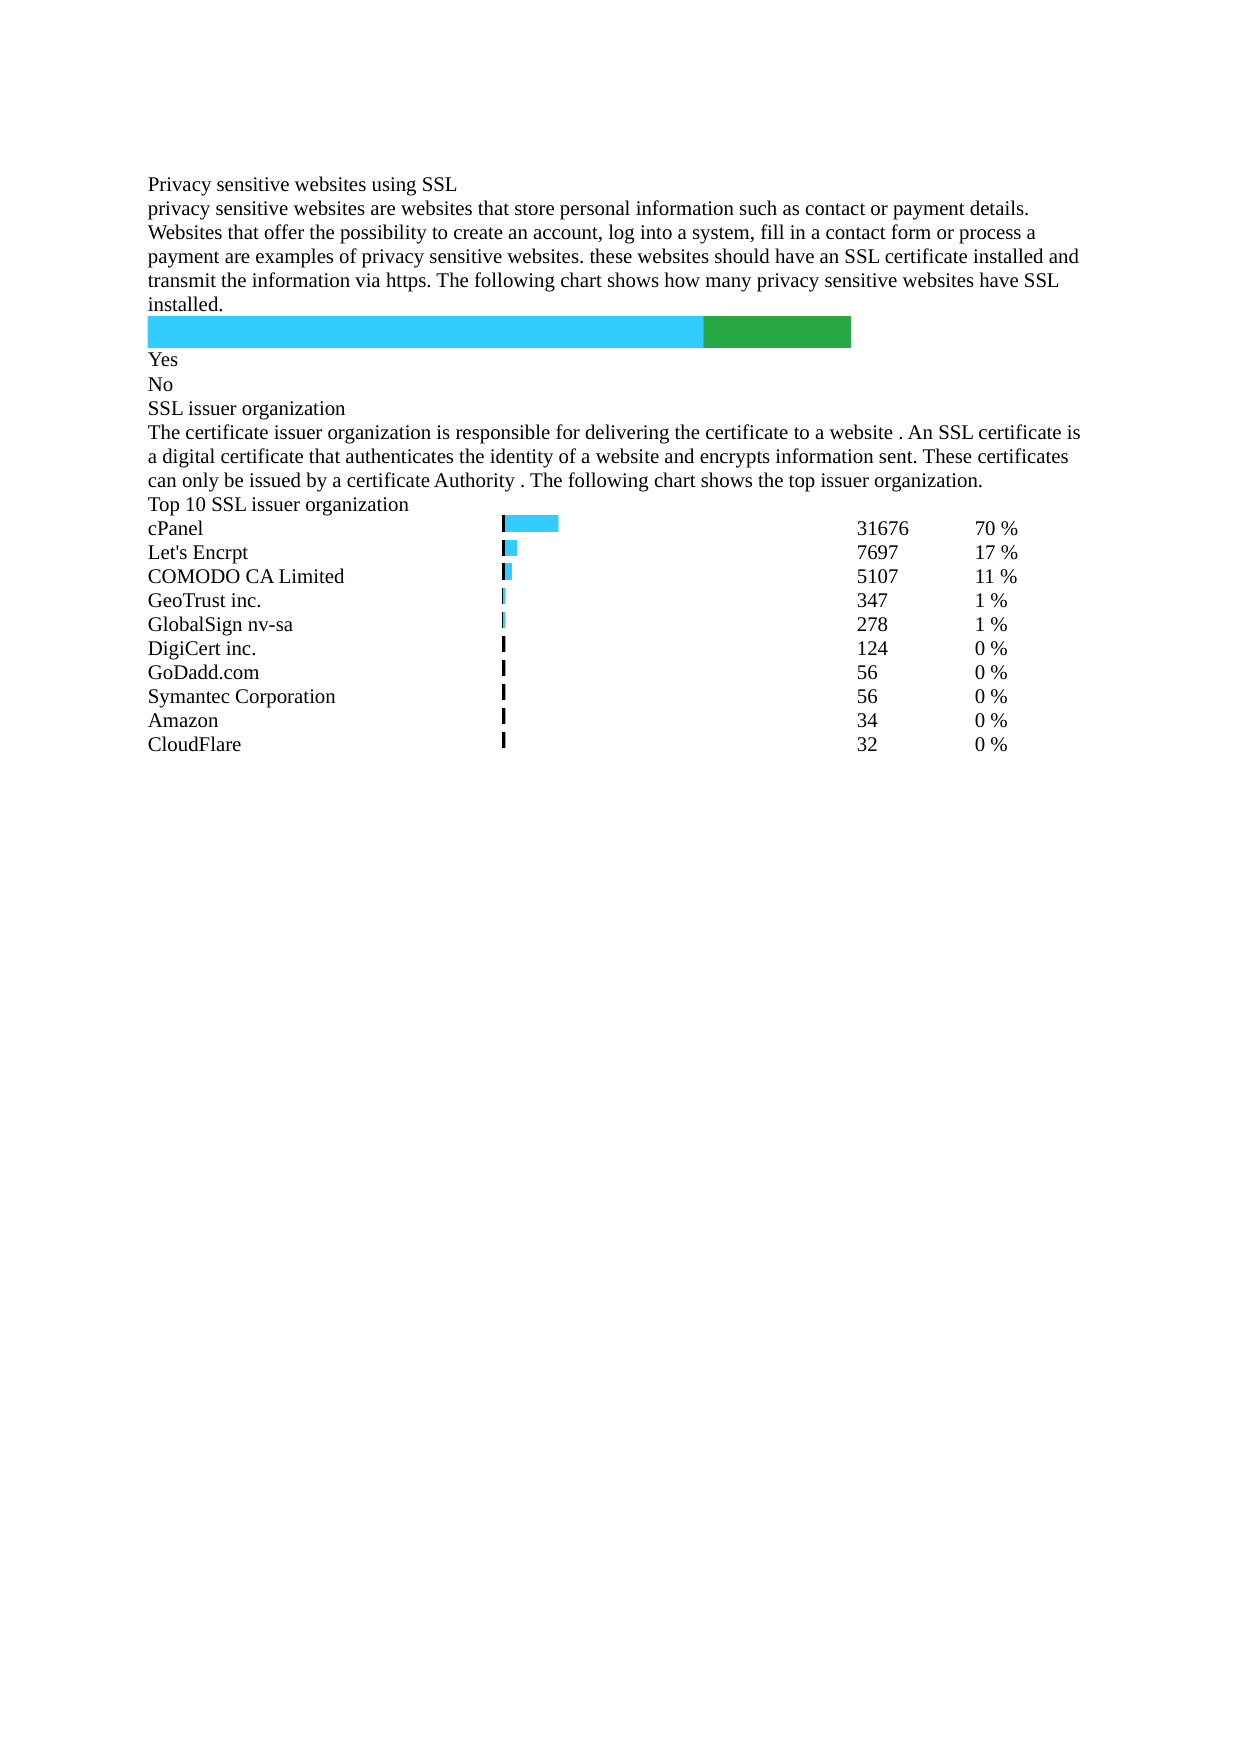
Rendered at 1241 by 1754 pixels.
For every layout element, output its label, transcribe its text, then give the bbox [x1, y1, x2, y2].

picture [502, 708, 581, 724]
text Yes [148, 347, 1092, 371]
table_cell 1 % [975, 612, 1092, 636]
picture [502, 660, 581, 676]
table_cell 124 [857, 636, 974, 660]
table_cell [502, 588, 857, 612]
table_cell 0 % [975, 660, 1092, 684]
table_cell 0 % [975, 733, 1092, 756]
table_header cPanel [148, 516, 502, 540]
picture [147, 316, 851, 348]
table_cell 56 [857, 660, 974, 684]
table_cell 0 % [975, 636, 1092, 660]
table_cell 1 % [975, 588, 1092, 612]
picture [502, 515, 581, 532]
table_cell Amazon [148, 708, 502, 732]
table_cell 56 [857, 684, 974, 708]
table_cell COMODO CA Limited [148, 564, 502, 588]
table_cell GlobalSign nv-sa [148, 612, 502, 636]
table_header [502, 516, 857, 540]
picture [502, 684, 581, 700]
table_cell GoDadd.com [148, 660, 502, 684]
table_cell CloudFlare [148, 733, 502, 756]
table_cell 11 % [975, 564, 1092, 588]
picture [502, 612, 581, 628]
text Top 10 SSL issuer organization [148, 492, 1092, 516]
picture [502, 732, 581, 748]
table_cell [502, 564, 857, 588]
table_cell 17 % [975, 540, 1092, 564]
table_cell [502, 733, 857, 756]
text No [148, 371, 1092, 396]
table_cell 0 % [975, 708, 1092, 732]
table_header 31676 [857, 516, 974, 540]
text Privacy sensitive websites using SSL [148, 172, 1092, 196]
table_cell 5107 [857, 564, 974, 588]
table_cell Symantec Corporation [148, 684, 502, 708]
table_header 70 % [975, 516, 1092, 540]
picture [502, 563, 581, 580]
table_cell GeoTrust inc. [148, 588, 502, 612]
table_cell [502, 612, 857, 636]
table_cell [502, 660, 857, 684]
text privacy sensitive websites are websites that store personal information such as contact or payment details. Websites that offer the possibility to create an account, log into a system, fill in a contact form or process a payment are examples of privacy sensitive websites. these websites should have an SSL certificate installed and transmit the information via https. The following chart shows how many privacy sensitive websites have SSL installed. [148, 196, 1092, 316]
table_cell 34 [857, 708, 974, 732]
table_cell DigiCert inc. [148, 636, 502, 660]
table_cell [502, 708, 857, 732]
picture [502, 636, 581, 652]
table_cell 347 [857, 588, 974, 612]
text The certificate issuer organization is responsible for delivering the certificate to a website . An SSL certificate is a digital certificate that authenticates the identity of a website and encrypts information sent. These certificates can only be issued by a certificate Authority . The following chart shows the top issuer organization. [148, 419, 1092, 492]
table_cell [502, 540, 857, 564]
table_cell [502, 636, 857, 660]
table_cell 32 [857, 733, 974, 756]
picture [502, 540, 581, 556]
table_cell Let's Encrpt [148, 540, 502, 564]
picture [502, 588, 581, 604]
table_cell 0 % [975, 684, 1092, 708]
text SSL issuer organization [148, 396, 1092, 419]
table_cell 7697 [857, 540, 974, 564]
table_cell [502, 684, 857, 708]
table_cell 278 [857, 612, 974, 636]
